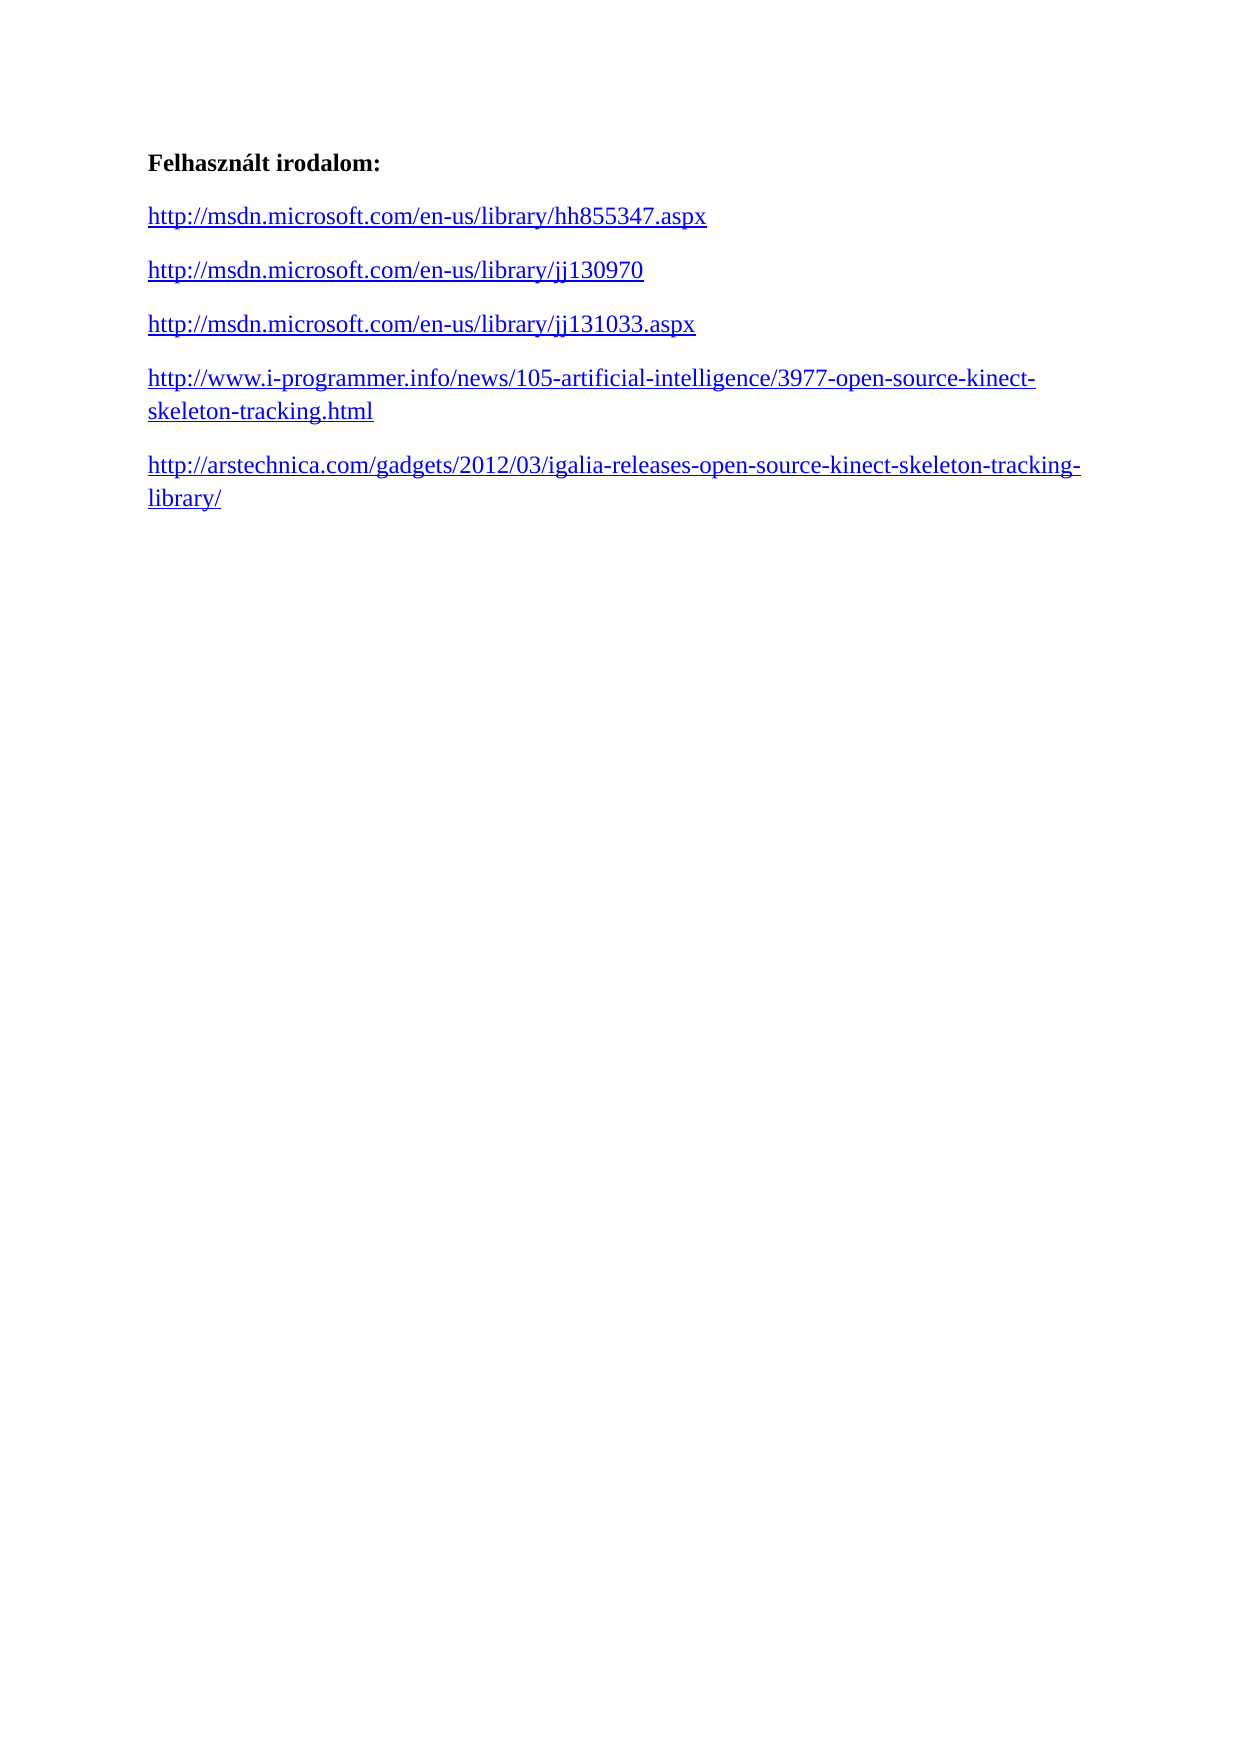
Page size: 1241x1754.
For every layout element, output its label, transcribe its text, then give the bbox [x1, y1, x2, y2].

text Felhasznált irodalom: [148, 148, 1093, 176]
text http://www.i-programmer.info/news/105-artificial-intelligence/3977-open-source-kinect-skeleton-tracking.html [148, 363, 1093, 425]
text http://arstechnica.com/gadgets/2012/03/igalia-releases-open-source-kinect-skeleton-tracking-library/ [148, 450, 1093, 512]
text http://msdn.microsoft.com/en-us/library/jj130970 [148, 255, 1093, 284]
text http://msdn.microsoft.com/en-us/library/hh855347.aspx [148, 201, 1093, 230]
text http://msdn.microsoft.com/en-us/library/jj131033.aspx [148, 309, 1093, 338]
